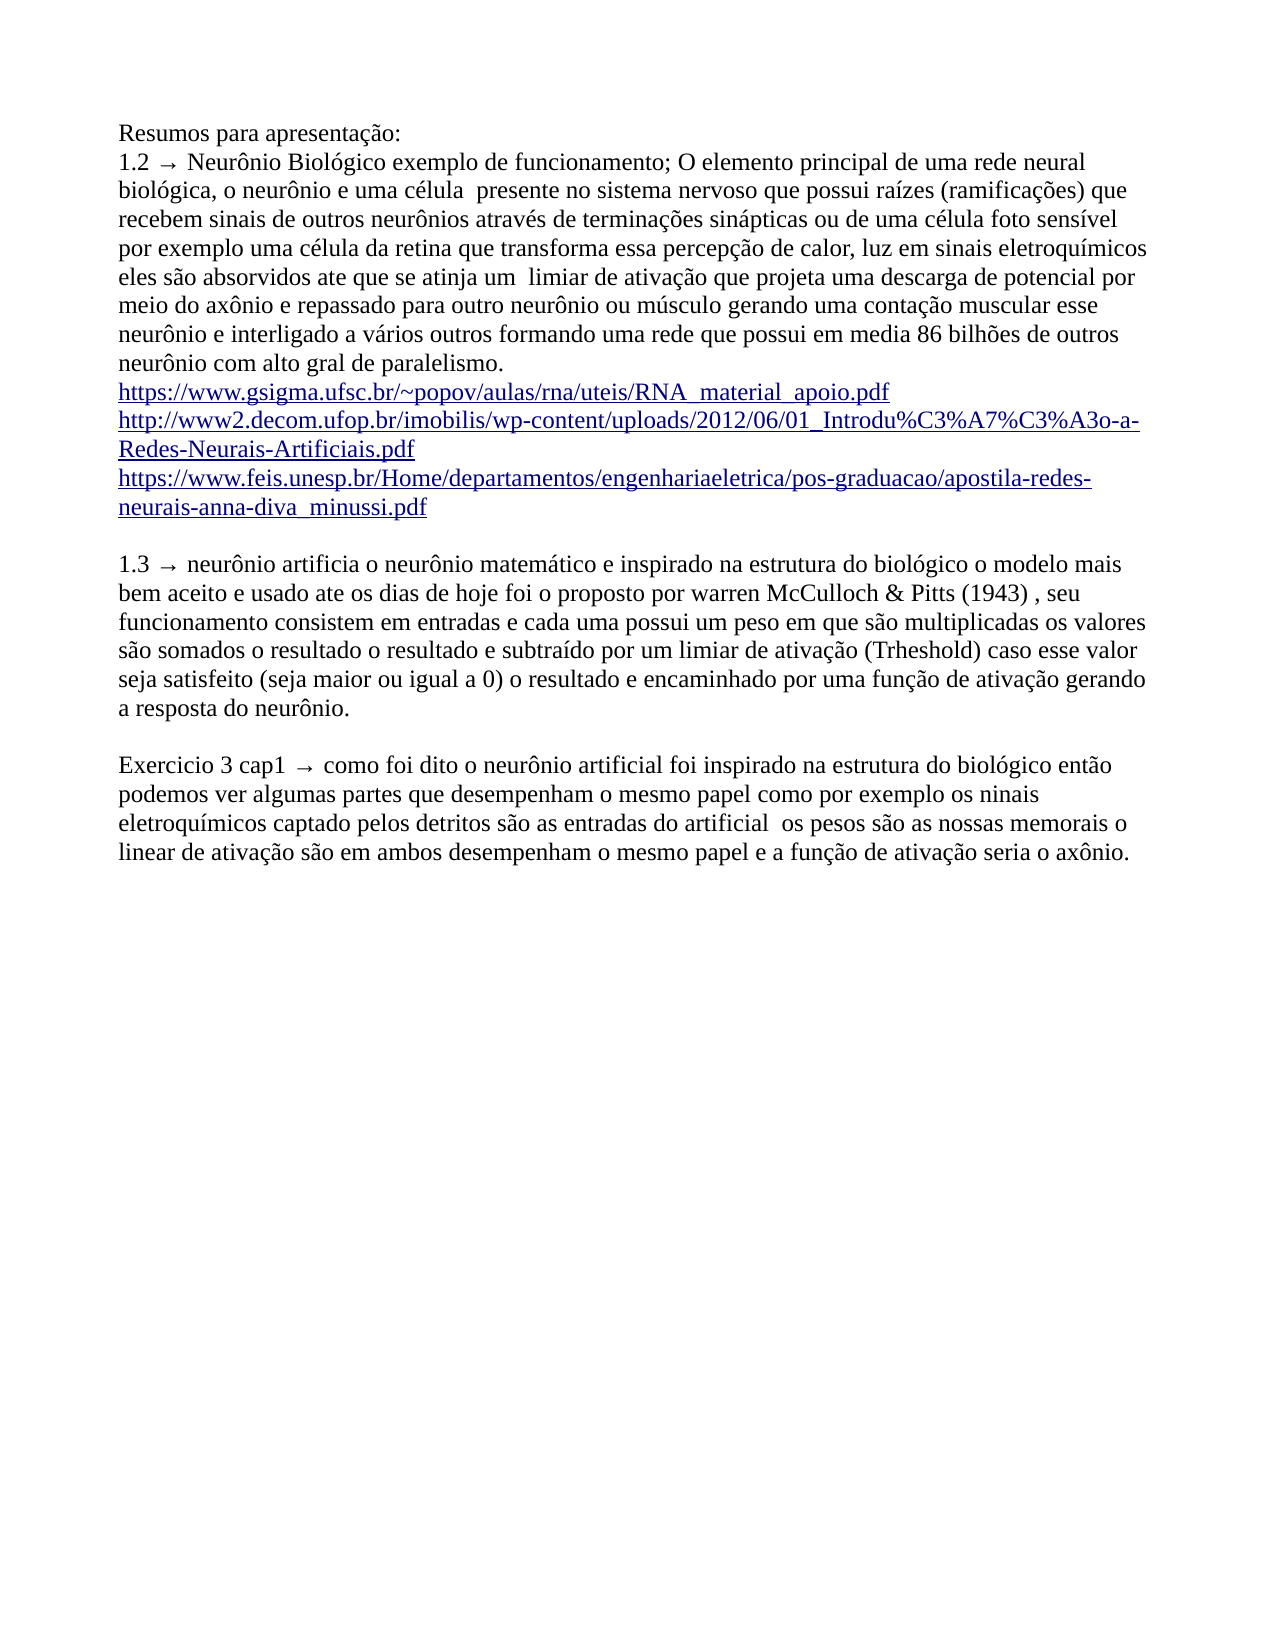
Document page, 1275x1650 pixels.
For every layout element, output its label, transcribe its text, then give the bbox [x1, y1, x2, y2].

text Exercicio 3 cap1 → como foi dito o neurônio artificial foi inspirado na estrutura do biológico então podemos ver algumas partes que desempenham o mesmo papel como por exemplo os ninais eletroquímicos captado pelos detritos são as entradas do artificial os pesos são as nossas memorais o linear de ativação são em ambos desempenham o mesmo papel e a função de ativação seria o axônio. [118, 751, 1157, 866]
text https://www.feis.unesp.br/Home/departamentos/engenhariaeletrica/pos-graduacao/apostila-redes-neurais-anna-diva_minussi.pdf [118, 463, 1157, 521]
text 1.2 → Neurônio Biológico exemplo de funcionamento; O elemento principal de uma rede neural biológica, o neurônio e uma célula presente no sistema nervoso que possui raízes (ramificações) que recebem sinais de outros neurônios através de terminações sinápticas ou de uma célula foto sensível por exemplo uma célula da retina que transforma essa percepção de calor, luz em sinais eletroquímicos eles são absorvidos ate que se atinja um limiar de ativação que projeta uma descarga de potencial por meio do axônio e repassado para outro neurônio ou músculo gerando uma contação muscular esse neurônio e interligado a vários outros formando uma rede que possui em media 86 bilhões de outros neurônio com alto gral de paralelismo. [118, 147, 1157, 377]
text https://www.gsigma.ufsc.br/~popov/aulas/rna/uteis/RNA_material_apoio.pdf [118, 377, 1157, 406]
text Resumos para apresentação: [118, 118, 1157, 147]
text http://www2.decom.ufop.br/imobilis/wp-content/uploads/2012/06/01_Introdu%C3%A7%C3%A3o-a-Redes-Neurais-Artificiais.pdf [118, 406, 1157, 463]
text 1.3 → neurônio artificia o neurônio matemático e inspirado na estrutura do biológico o modelo mais bem aceito e usado ate os dias de hoje foi o proposto por warren McCulloch & Pitts (1943) , seu funcionamento consistem em entradas e cada uma possui um peso em que são multiplicadas os valores são somados o resultado o resultado e subtraído por um limiar de ativação (Trheshold) caso esse valor seja satisfeito (seja maior ou igual a 0) o resultado e encaminhado por uma função de ativação gerando a resposta do neurônio. [118, 549, 1157, 722]
